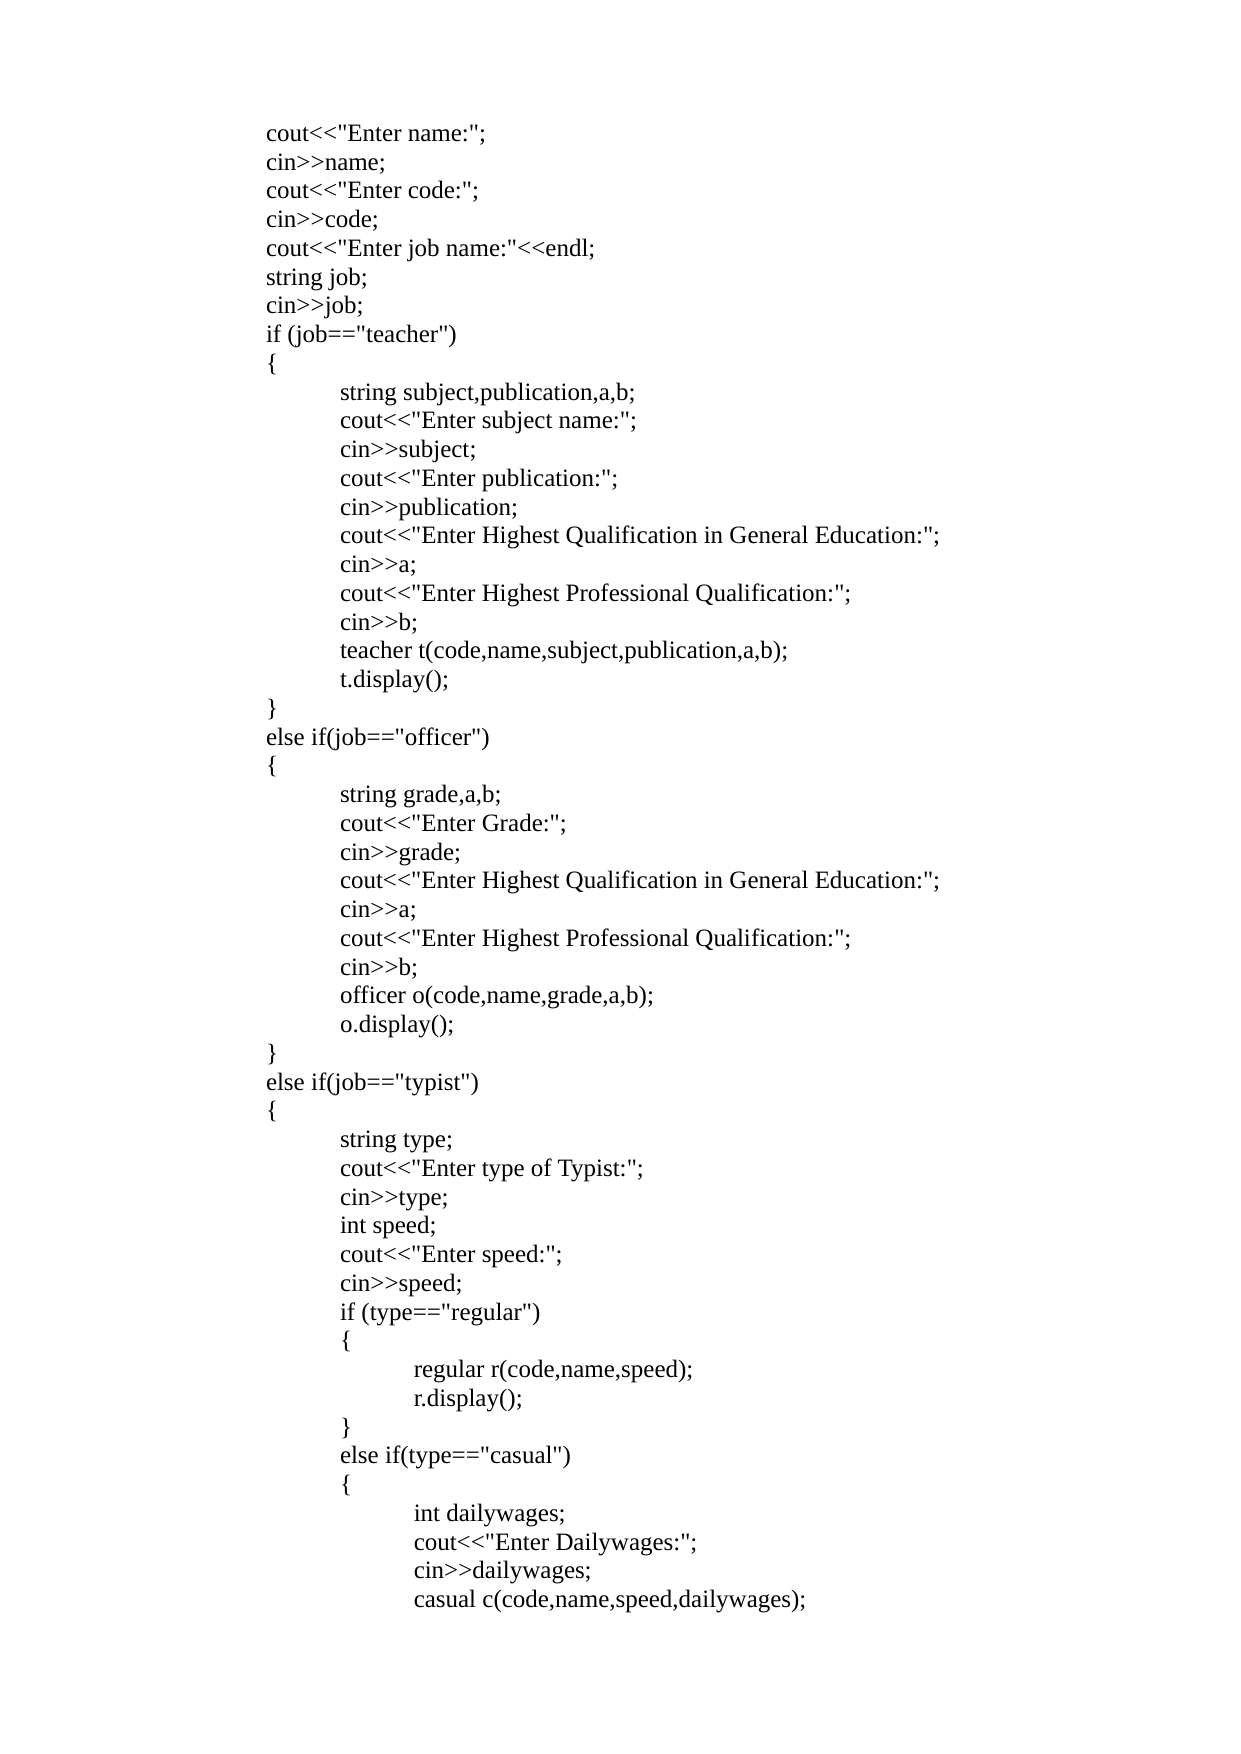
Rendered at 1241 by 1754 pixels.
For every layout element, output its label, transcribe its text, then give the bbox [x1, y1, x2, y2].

text cin>>job; [118, 291, 1122, 319]
text cin>>a; [118, 894, 1122, 923]
text } [118, 1038, 1122, 1067]
text if (job=="teacher") [118, 319, 1122, 348]
text string grade,a,b; [118, 779, 1122, 808]
text cout<<"Enter name:"; [118, 118, 1122, 147]
text } [118, 693, 1122, 722]
text cout<<"Enter Highest Qualification in General Education:"; [118, 521, 1122, 549]
text else if(job=="officer") [118, 722, 1122, 751]
text cin>>subject; [118, 434, 1122, 463]
text cout<<"Enter Grade:"; [118, 808, 1122, 837]
text cout<<"Enter type of Typist:"; [118, 1153, 1122, 1182]
text cin>>publication; [118, 492, 1122, 521]
text int dailywages; [118, 1498, 1122, 1527]
text cin>>code; [118, 204, 1122, 233]
text teacher t(code,name,subject,publication,a,b); [118, 636, 1122, 664]
text cout<<"Enter speed:"; [118, 1239, 1122, 1268]
text cin>>name; [118, 147, 1122, 176]
text cin>>grade; [118, 837, 1122, 866]
text cout<<"Enter Highest Qualification in General Education:"; [118, 866, 1122, 894]
text else if(type=="casual") [118, 1441, 1122, 1469]
text if (type=="regular") [118, 1297, 1122, 1326]
text cin>>type; [118, 1182, 1122, 1211]
text cin>>speed; [118, 1268, 1122, 1297]
text cout<<"Enter Highest Professional Qualification:"; [118, 578, 1122, 607]
text cout<<"Enter job name:"<<endl; [118, 233, 1122, 262]
text cout<<"Enter subject name:"; [118, 406, 1122, 434]
text cout<<"Enter publication:"; [118, 463, 1122, 492]
text cin>>b; [118, 952, 1122, 981]
text } [118, 1412, 1122, 1441]
text { [118, 348, 1122, 377]
text { [118, 1326, 1122, 1354]
text cin>>b; [118, 607, 1122, 636]
text officer o(code,name,grade,a,b); [118, 981, 1122, 1009]
text cout<<"Enter Highest Professional Qualification:"; [118, 923, 1122, 952]
text cin>>dailywages; [118, 1556, 1122, 1584]
text else if(job=="typist") [118, 1067, 1122, 1096]
text string type; [118, 1124, 1122, 1153]
text r.display(); [118, 1383, 1122, 1412]
text { [118, 1469, 1122, 1498]
text string job; [118, 262, 1122, 291]
text cin>>a; [118, 549, 1122, 578]
text { [118, 1096, 1122, 1124]
text int speed; [118, 1211, 1122, 1239]
text t.display(); [118, 664, 1122, 693]
text cout<<"Enter Dailywages:"; [118, 1527, 1122, 1556]
text cout<<"Enter code:"; [118, 176, 1122, 204]
text string subject,publication,a,b; [118, 377, 1122, 406]
text o.display(); [118, 1009, 1122, 1038]
text { [118, 751, 1122, 779]
text regular r(code,name,speed); [118, 1354, 1122, 1383]
text casual c(code,name,speed,dailywages); [118, 1584, 1122, 1613]
